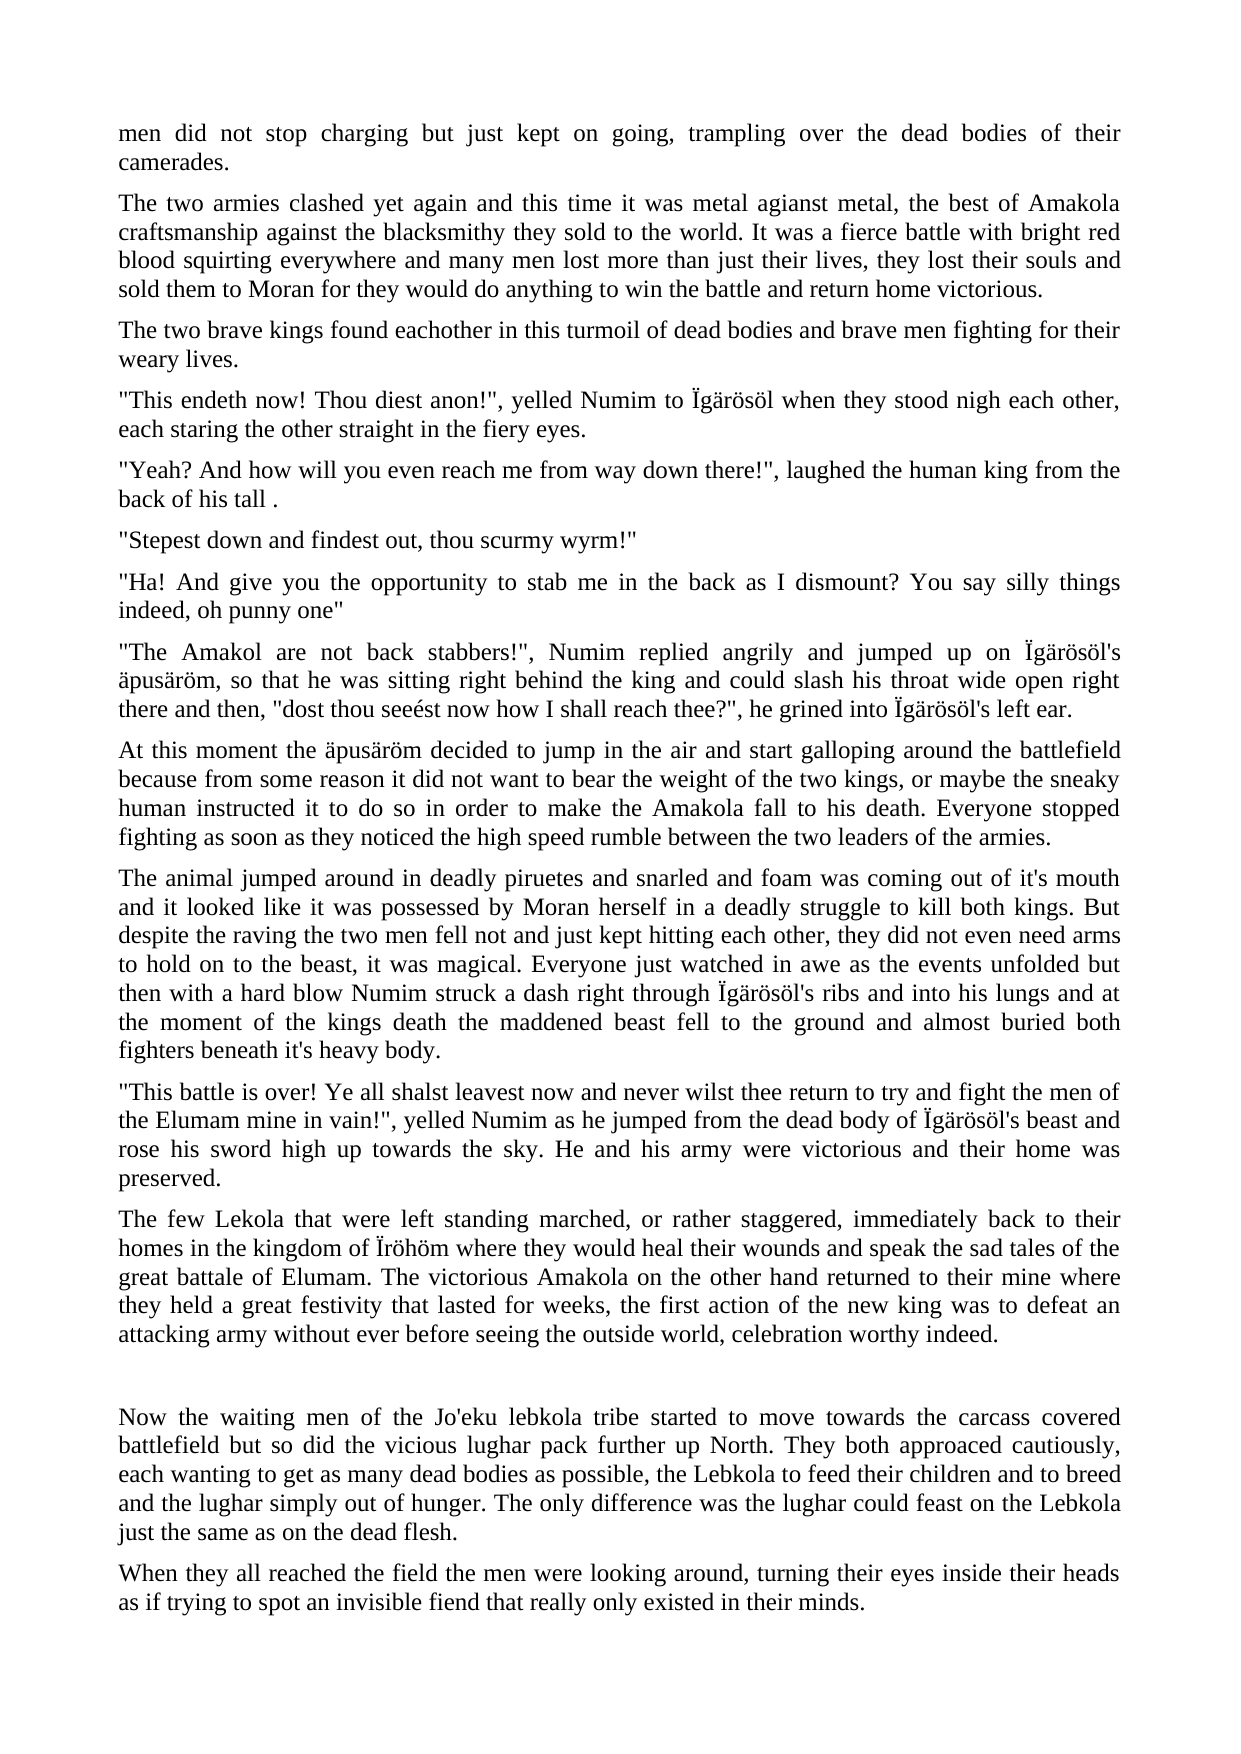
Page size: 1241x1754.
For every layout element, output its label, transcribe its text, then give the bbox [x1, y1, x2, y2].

text The animal jumped around in deadly piruetes and snarled and foam was coming out of it's mouth and it looked like it was possessed by Moran herself in a deadly struggle to kill both kings. But despite the raving the two men fell not and just kept hitting each other, they did not even need arms to hold on to the beast, it was magical. Everyone just watched in awe as the events unfolded but then with a hard blow Numim struck a dash right through Ïgärösöl's ribs and into his lungs and at the moment of the kings death the maddened beast fell to the ground and almost buried both fighters beneath it's heavy body. [118, 863, 1122, 1064]
text Now the waiting men of the Jo'eku lebkola tribe started to move towards the carcass covered battlefield but so did the vicious lughar pack further up North. They both approaced cautiously, each wanting to get as many dead bodies as possible, the Lebkola to feed their children and to breed and the lughar simply out of hunger. The only difference was the lughar could feast on the Lebkola just the same as on the dead flesh. [118, 1402, 1122, 1546]
text "Ha! And give you the opportunity to stab me in the back as I dismount? You say silly things indeed, oh punny one" [118, 567, 1122, 624]
text The few Lekola that were left standing marched, or rather staggered, immediately back to their homes in the kingdom of Ïröhöm where they would heal their wounds and speak the sad tales of the great battale of Elumam. The victorious Amakola on the other hand returned to their mine where they held a great festivity that lasted for weeks, the first action of the new king was to defeat an attacking army without ever before seeing the outside world, celebration worthy indeed. [118, 1204, 1122, 1348]
text "The Amakol are not back stabbers!", Numim replied angrily and jumped up on Ïgärösöl's äpusäröm, so that he was sitting right behind the king and could slash his throat wide open right there and then, "dost thou seeést now how I shall reach thee?", he grined into Ïgärösöl's left ear. [118, 637, 1122, 723]
text "This battle is over! Ye all shalst leavest now and never wilst thee return to try and fight the men of the Elumam mine in vain!", yelled Numim as he jumped from the dead body of Ïgärösöl's beast and rose his sword high up towards the sky. He and his army were victorious and their home was preserved. [118, 1077, 1122, 1192]
text The two brave kings found eachother in this turmoil of dead bodies and brave men fighting for their weary lives. [118, 316, 1122, 373]
text men did not stop charging but just kept on going, trampling over the dead bodies of their camerades. [118, 118, 1122, 176]
text "This endeth now! Thou diest anon!", yelled Numim to Ïgärösöl when they stood nigh each other, each staring the other straight in the fiery eyes. [118, 386, 1122, 443]
text When they all reached the field the men were looking around, turning their eyes inside their heads as if trying to spot an invisible fiend that really only existed in their minds. [118, 1558, 1122, 1616]
text At this moment the äpusäröm decided to jump in the air and start galloping around the battlefield because from some reason it did not want to bear the weight of the two kings, or maybe the sneaky human instructed it to do so in order to make the Amakola fall to his death. Everyone stopped fighting as soon as they noticed the high speed rumble between the two leaders of the armies. [118, 736, 1122, 851]
text "Stepest down and findest out, thou scurmy wyrm!" [118, 526, 1122, 554]
text "Yeah? And how will you even reach me from way down there!", laughed the human king from the back of his tall . [118, 456, 1122, 513]
text The two armies clashed yet again and this time it was metal agianst metal, the best of Amakola craftsmanship against the blacksmithy they sold to the world. It was a fierce battle with bright red blood squirting everywhere and many men lost more than just their lives, they lost their souls and sold them to Moran for they would do anything to win the battle and return home victorious. [118, 188, 1122, 303]
